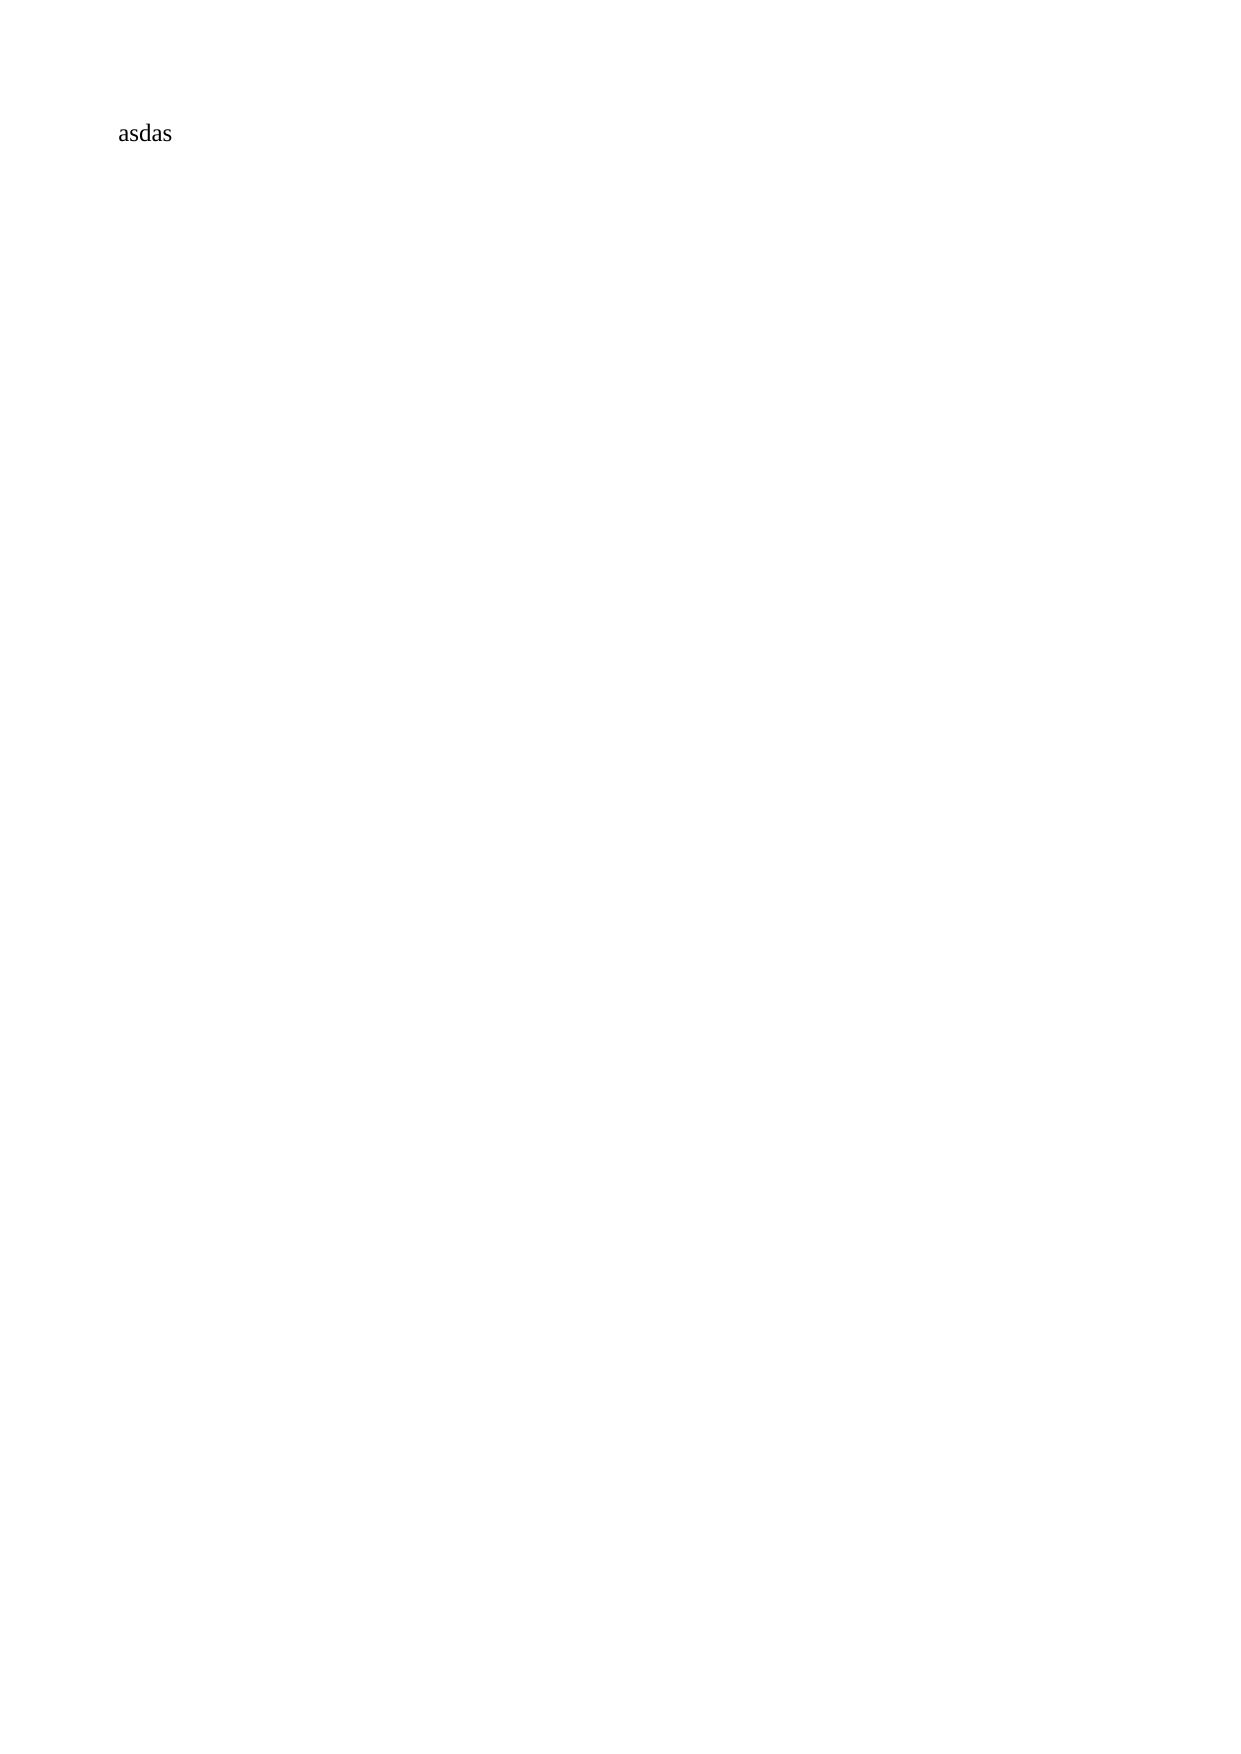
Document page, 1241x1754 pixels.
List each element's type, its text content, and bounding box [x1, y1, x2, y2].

text asdas [118, 118, 1122, 147]
